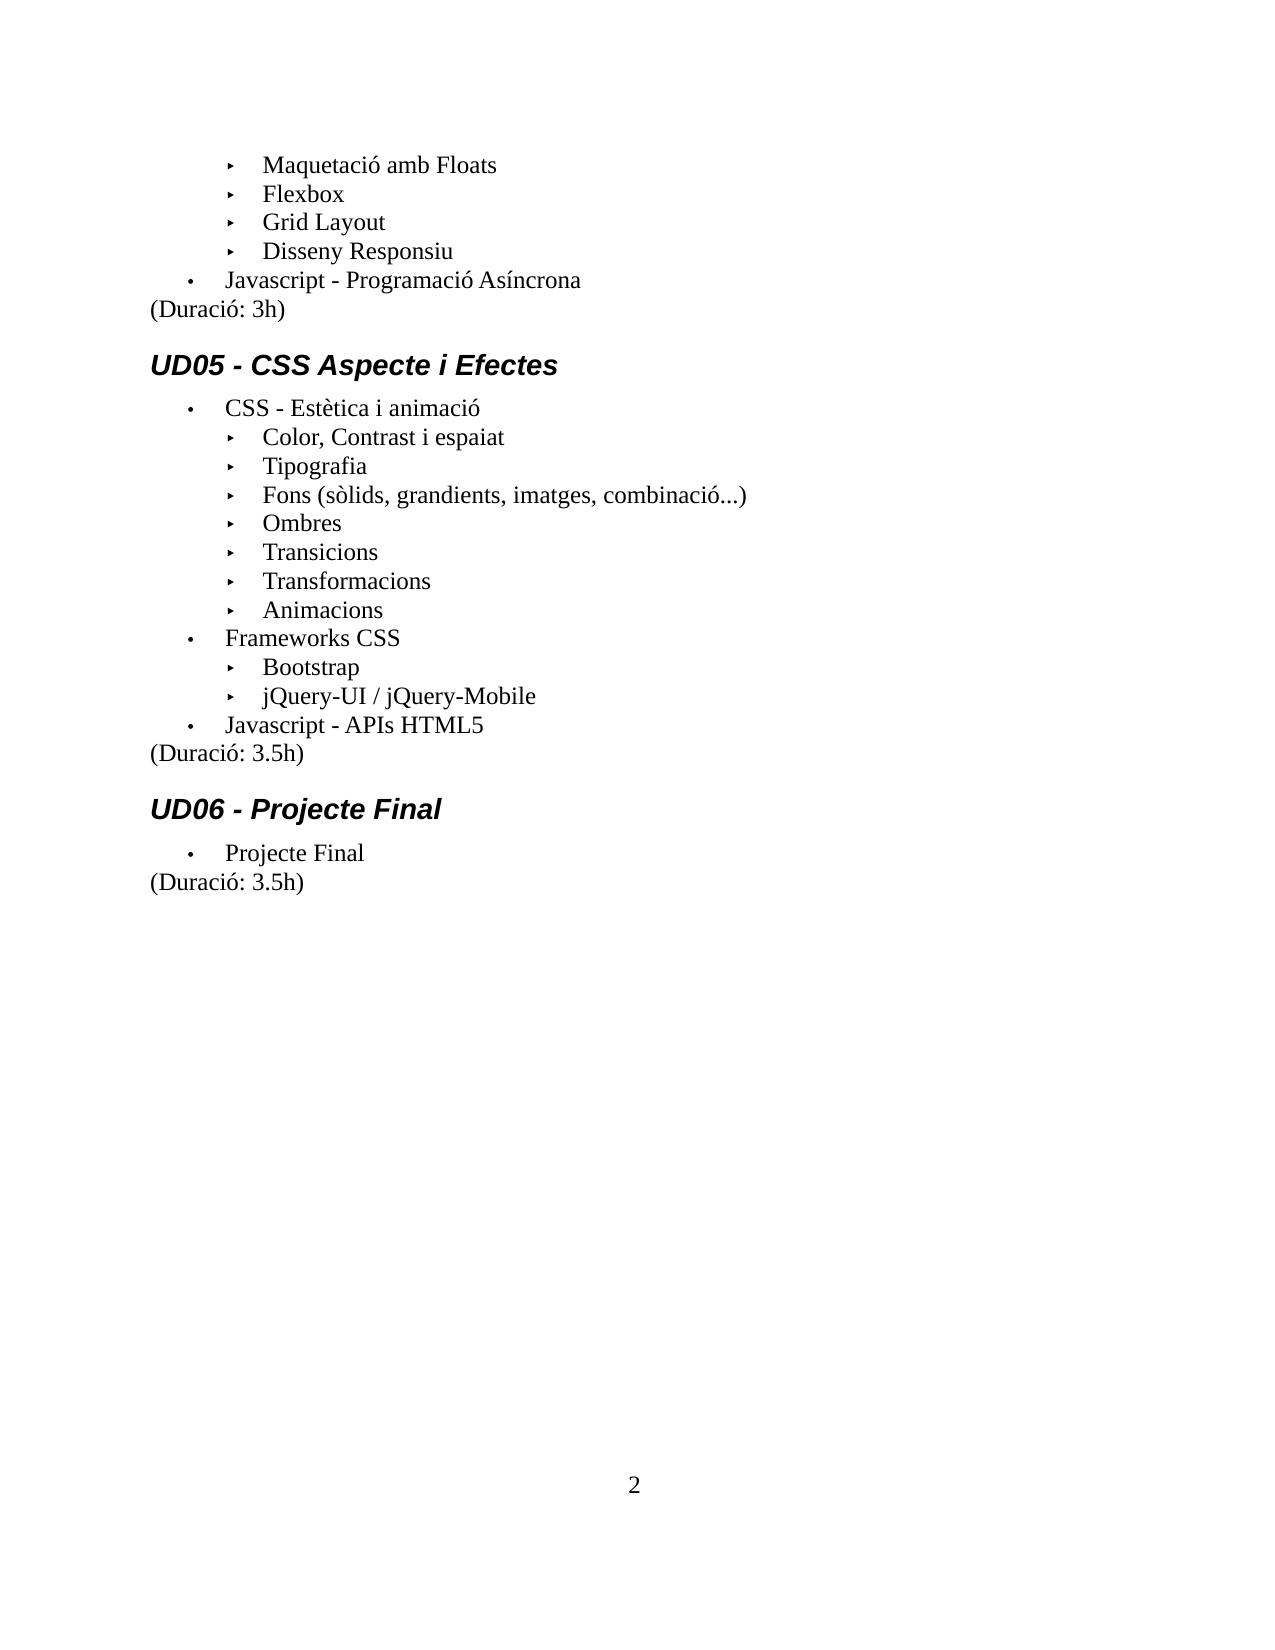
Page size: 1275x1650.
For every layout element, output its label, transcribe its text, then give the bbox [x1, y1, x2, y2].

list Color, Contrast i espaiat [225, 422, 1125, 451]
list Javascript - Programació Asíncrona [187, 265, 1125, 294]
text (Duració: 3.5h) [150, 867, 1125, 896]
list Tipografia [225, 451, 1125, 480]
list Frameworks CSS [187, 623, 1125, 652]
list Javascript - APIs HTML5 [187, 710, 1125, 738]
list Flexbox [225, 179, 1125, 207]
list Maquetació amb Floats [225, 150, 1125, 179]
list Transformacions [225, 566, 1125, 595]
list Bootstrap [225, 652, 1125, 681]
list Animacions [225, 595, 1125, 623]
list Fons (sòlids, grandients, imatges, combinació...) [225, 480, 1125, 508]
list Disseny Responsiu [225, 236, 1125, 265]
list Grid Layout [225, 207, 1125, 236]
list Transicions [225, 537, 1125, 566]
list Ombres [225, 508, 1125, 537]
list Projecte Final [187, 838, 1125, 867]
text (Duració: 3h) [150, 294, 1125, 322]
list jQuery-UI / jQuery-Mobile [225, 681, 1125, 710]
list CSS - Estètica i animació [187, 393, 1125, 422]
subtitle UD05 - CSS Aspecte i Efectes [150, 347, 1125, 381]
subtitle UD06 - Projecte Final [150, 792, 1125, 826]
text (Duració: 3.5h) [150, 738, 1125, 767]
